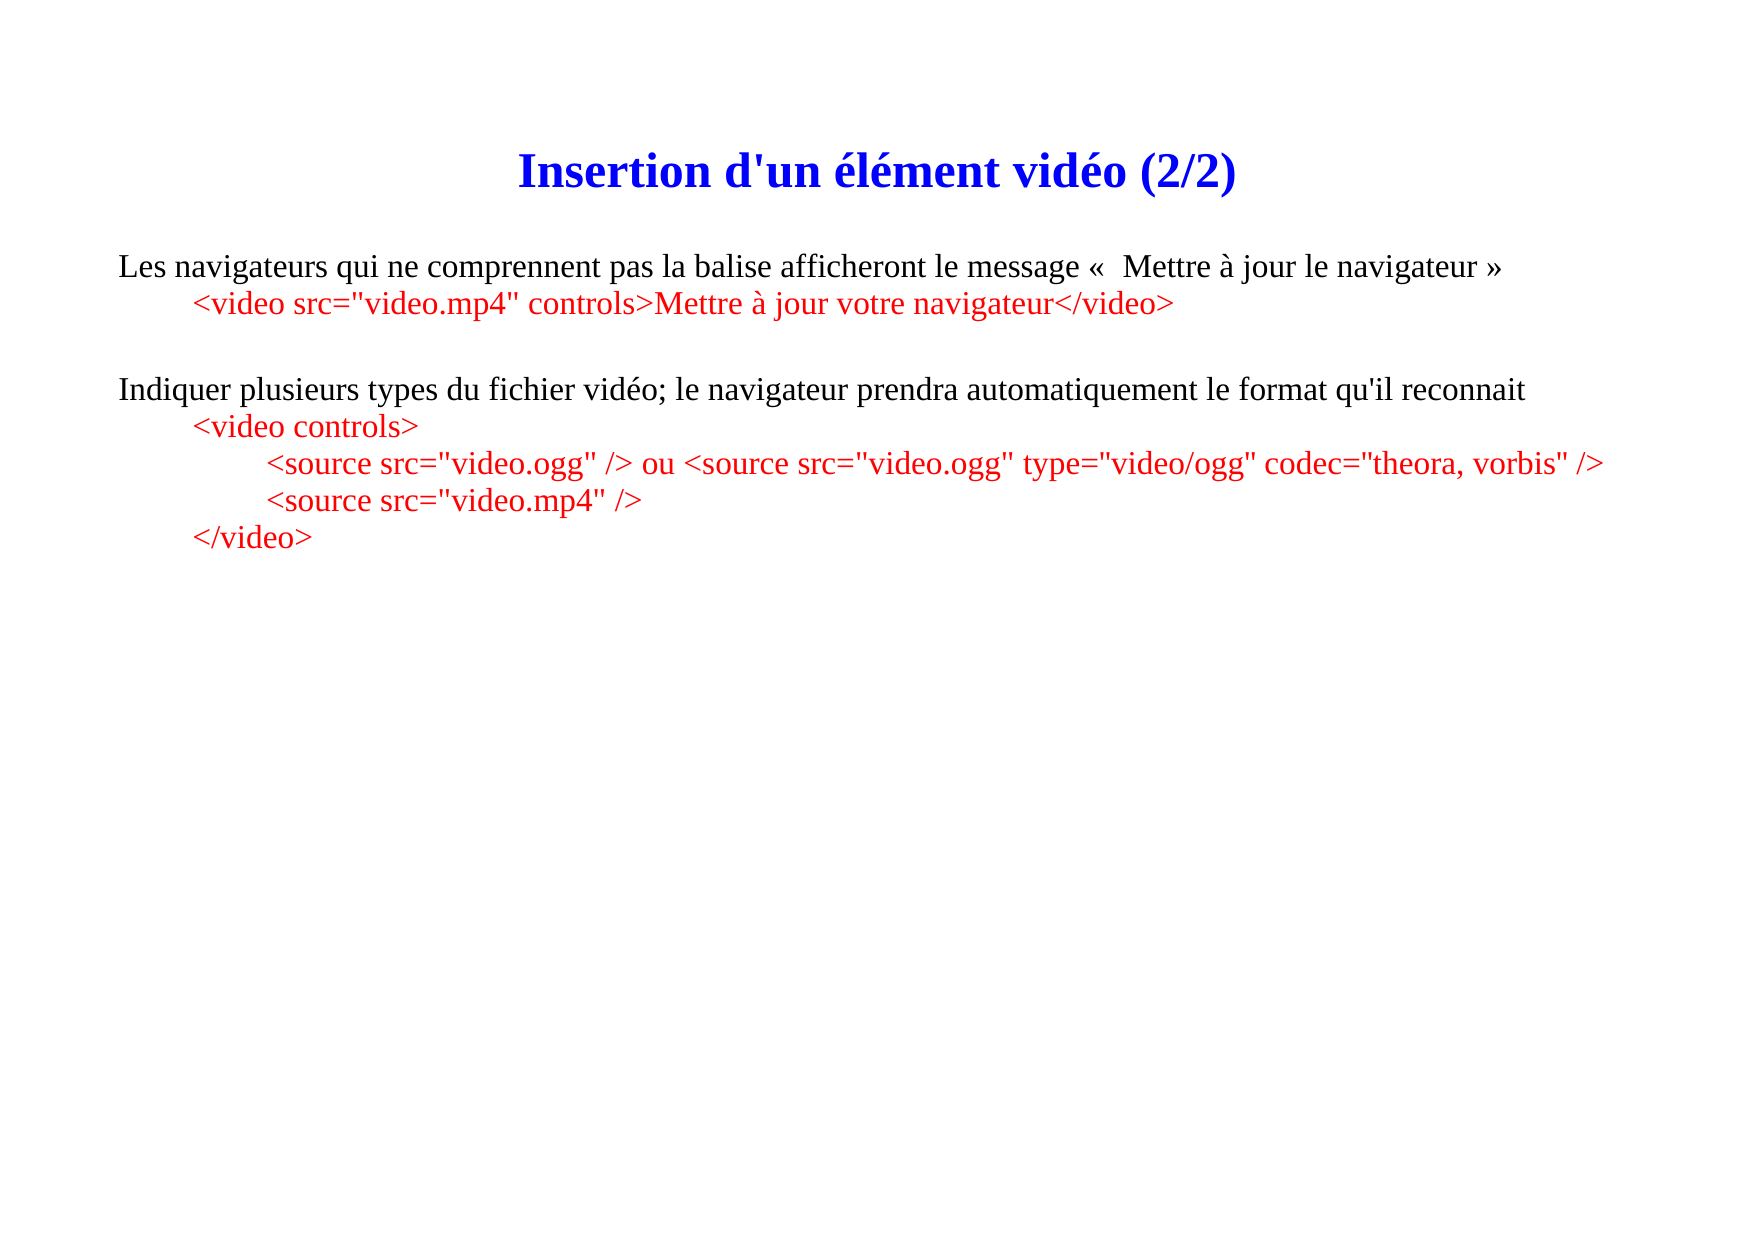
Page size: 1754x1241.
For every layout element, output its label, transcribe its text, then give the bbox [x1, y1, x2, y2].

text <source src="video.ogg" /> ou <source src="video.ogg" type=''video/ogg'' codec=''theora, vorbis'' /> [118, 445, 1636, 482]
text <video controls> [118, 408, 1636, 445]
text </video> [118, 518, 1636, 555]
text <video src="video.mp4" controls>Mettre à jour votre navigateur</video> [118, 285, 1636, 322]
text Indiquer plusieurs types du fichier vidéo; le navigateur prendra automatiquement le format qu'il reconnait [118, 371, 1636, 408]
text Les navigateurs qui ne comprennent pas la balise afficheront le message « Mettre à jour le navigateur » [118, 248, 1636, 285]
subtitle Insertion d'un élément vidéo (2/2) [118, 143, 1636, 198]
text <source src="video.mp4" /> [118, 482, 1636, 518]
